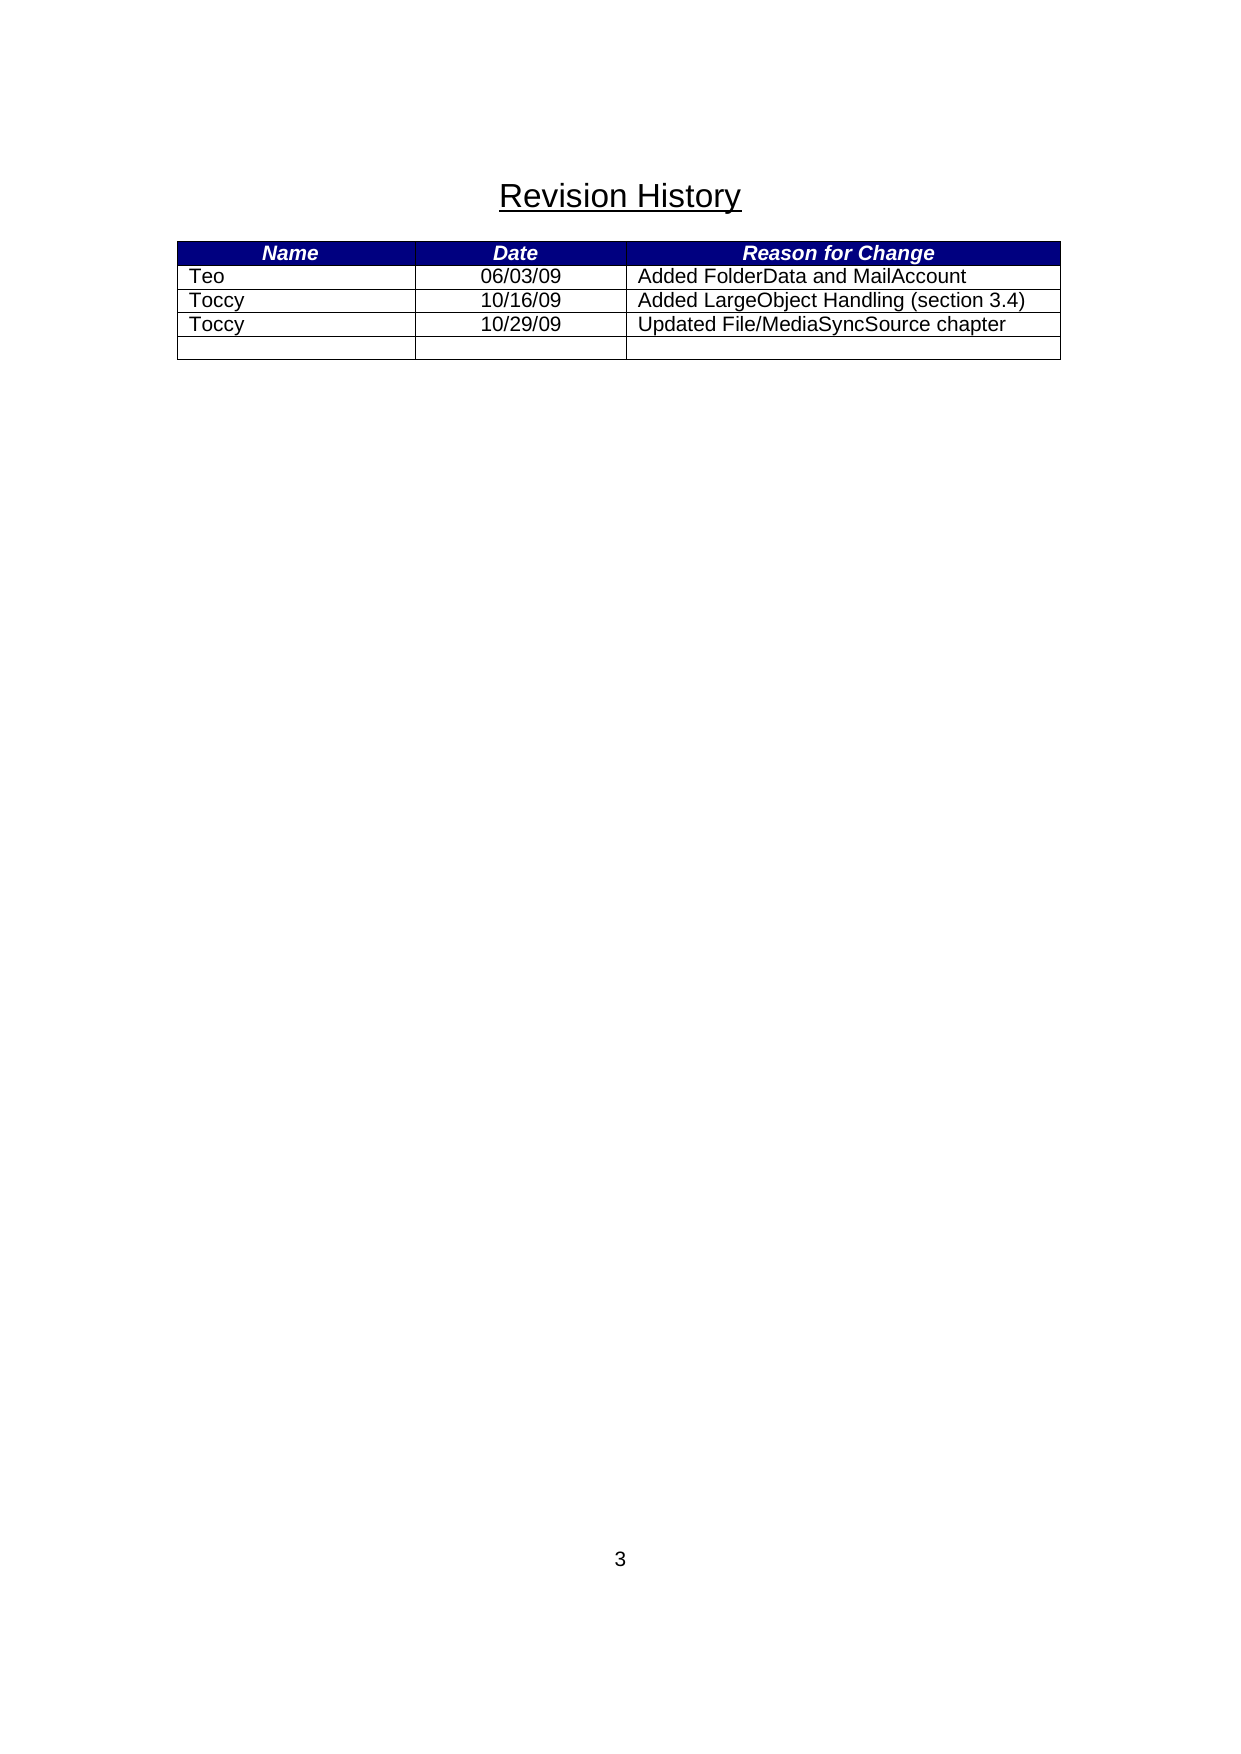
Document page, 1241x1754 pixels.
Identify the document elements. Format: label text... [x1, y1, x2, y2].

table_cell 03/06/09 [416, 266, 626, 289]
table_cell Updated File/MediaSyncSource chapter [627, 313, 1060, 336]
table_cell Toccy [178, 290, 415, 312]
table_cell Added LargeObject Handling (section 3.4) [627, 290, 1060, 312]
table_header Name [404, 242, 415, 265]
table_cell Teo [178, 266, 415, 289]
table_cell [178, 337, 415, 359]
table_cell Toccy [178, 313, 415, 336]
table_cell [627, 337, 1060, 359]
table_cell Added FolderData and MailAccount [627, 266, 1060, 289]
table_header Date [615, 242, 626, 265]
table_cell 29/10/09 [416, 313, 626, 336]
table_cell 16/10/09 [416, 290, 626, 312]
table_cell [416, 337, 626, 359]
text Revision History [177, 177, 1063, 215]
